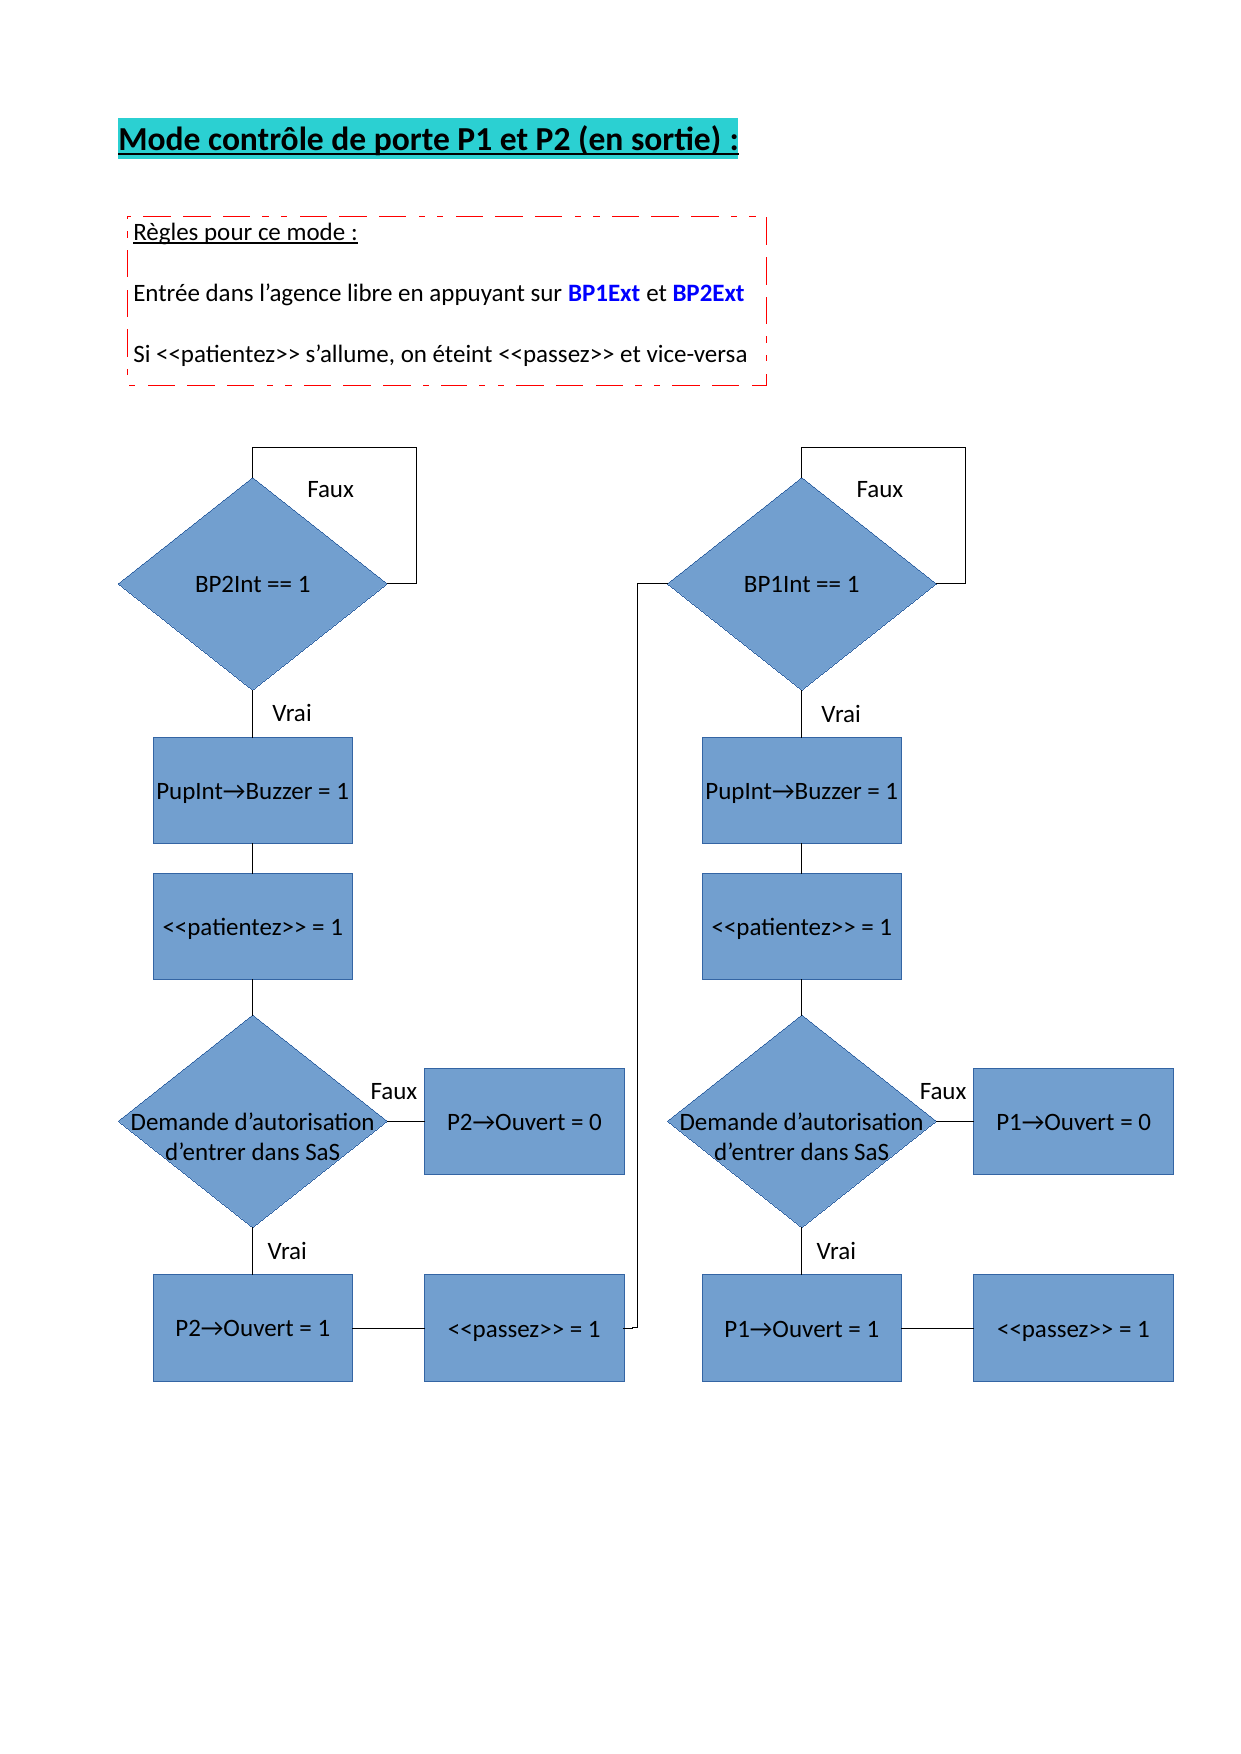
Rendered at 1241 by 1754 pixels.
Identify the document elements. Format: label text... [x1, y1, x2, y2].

subtitle Mode contrôle de porte P1 et P2 (en sortie) : [738, 118, 1122, 159]
